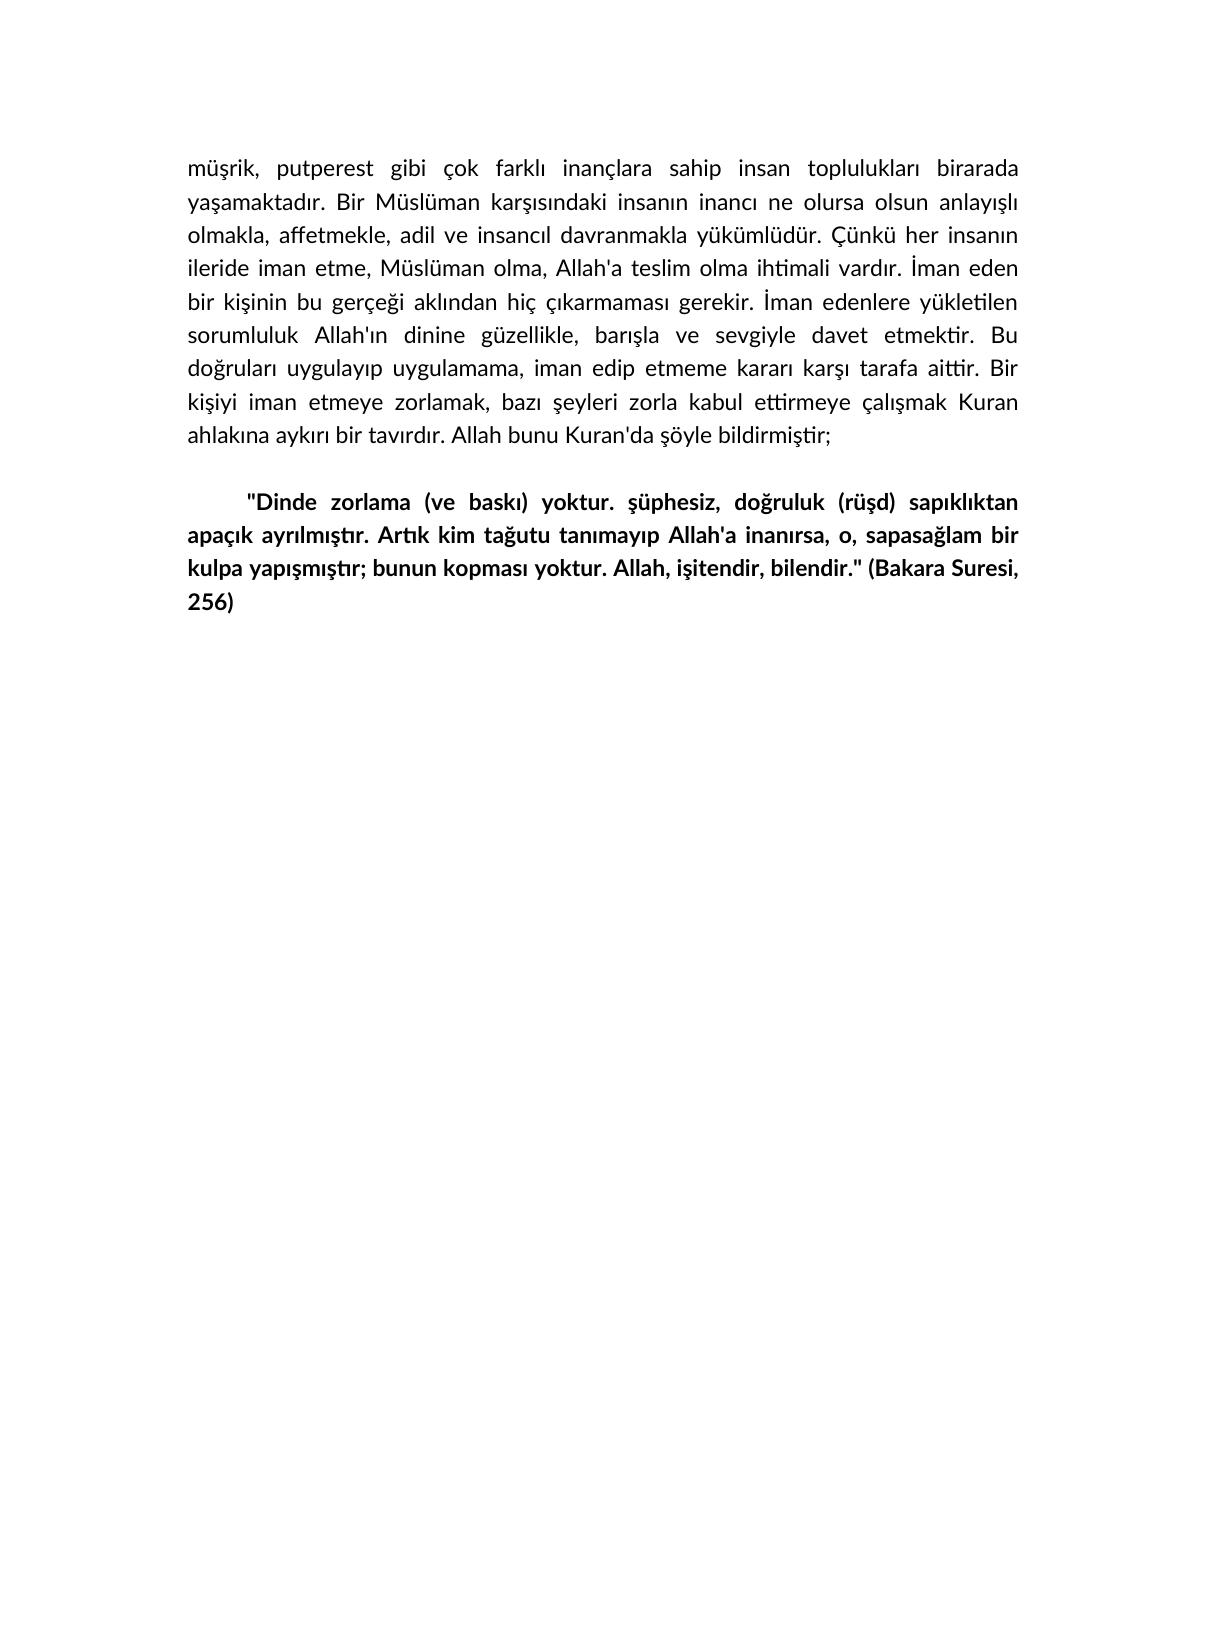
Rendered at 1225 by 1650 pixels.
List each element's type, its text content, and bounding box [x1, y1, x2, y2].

text "Dinde zorlama (ve baskı) yoktur. şüphesiz, doğruluk (rüşd) sapıklıktan apaçık ayrılmıştır. Artık kim tağutu tanımayıp Allah'a inanırsa, o, sapasağlam bir kulpa yapışmıştır; bunun kopması yoktur. Allah, işitendir, bilendir." (Bakara Suresi, 256) [187, 483, 1020, 617]
text müşrik, putperest gibi çok farklı inançlara sahip insan toplulukları birarada yaşamaktadır. Bir Müslüman karşısındaki insanın inancı ne olursa olsun anlayışlı olmakla, affetmekle, adil ve insancıl davranmakla yükümlüdür. Çünkü her insanın ileride iman etme, Müslüman olma, Allah'a teslim olma ihtimali vardır. İman eden bir kişinin bu gerçeği aklından hiç çıkarmaması gerekir. İman edenlere yükletilen sorumluluk Allah'ın dinine güzellikle, barışla ve sevgiyle davet etmektir. Bu doğruları uygulayıp uygulamama, iman edip etmeme kararı karşı tarafa aittir. Bir kişiyi iman etmeye zorlamak, bazı şeyleri zorla kabul ettirmeye çalışmak Kuran ahlakına aykırı bir tavırdır. Allah bunu Kuran'da şöyle bildirmiştir; [187, 150, 1020, 450]
